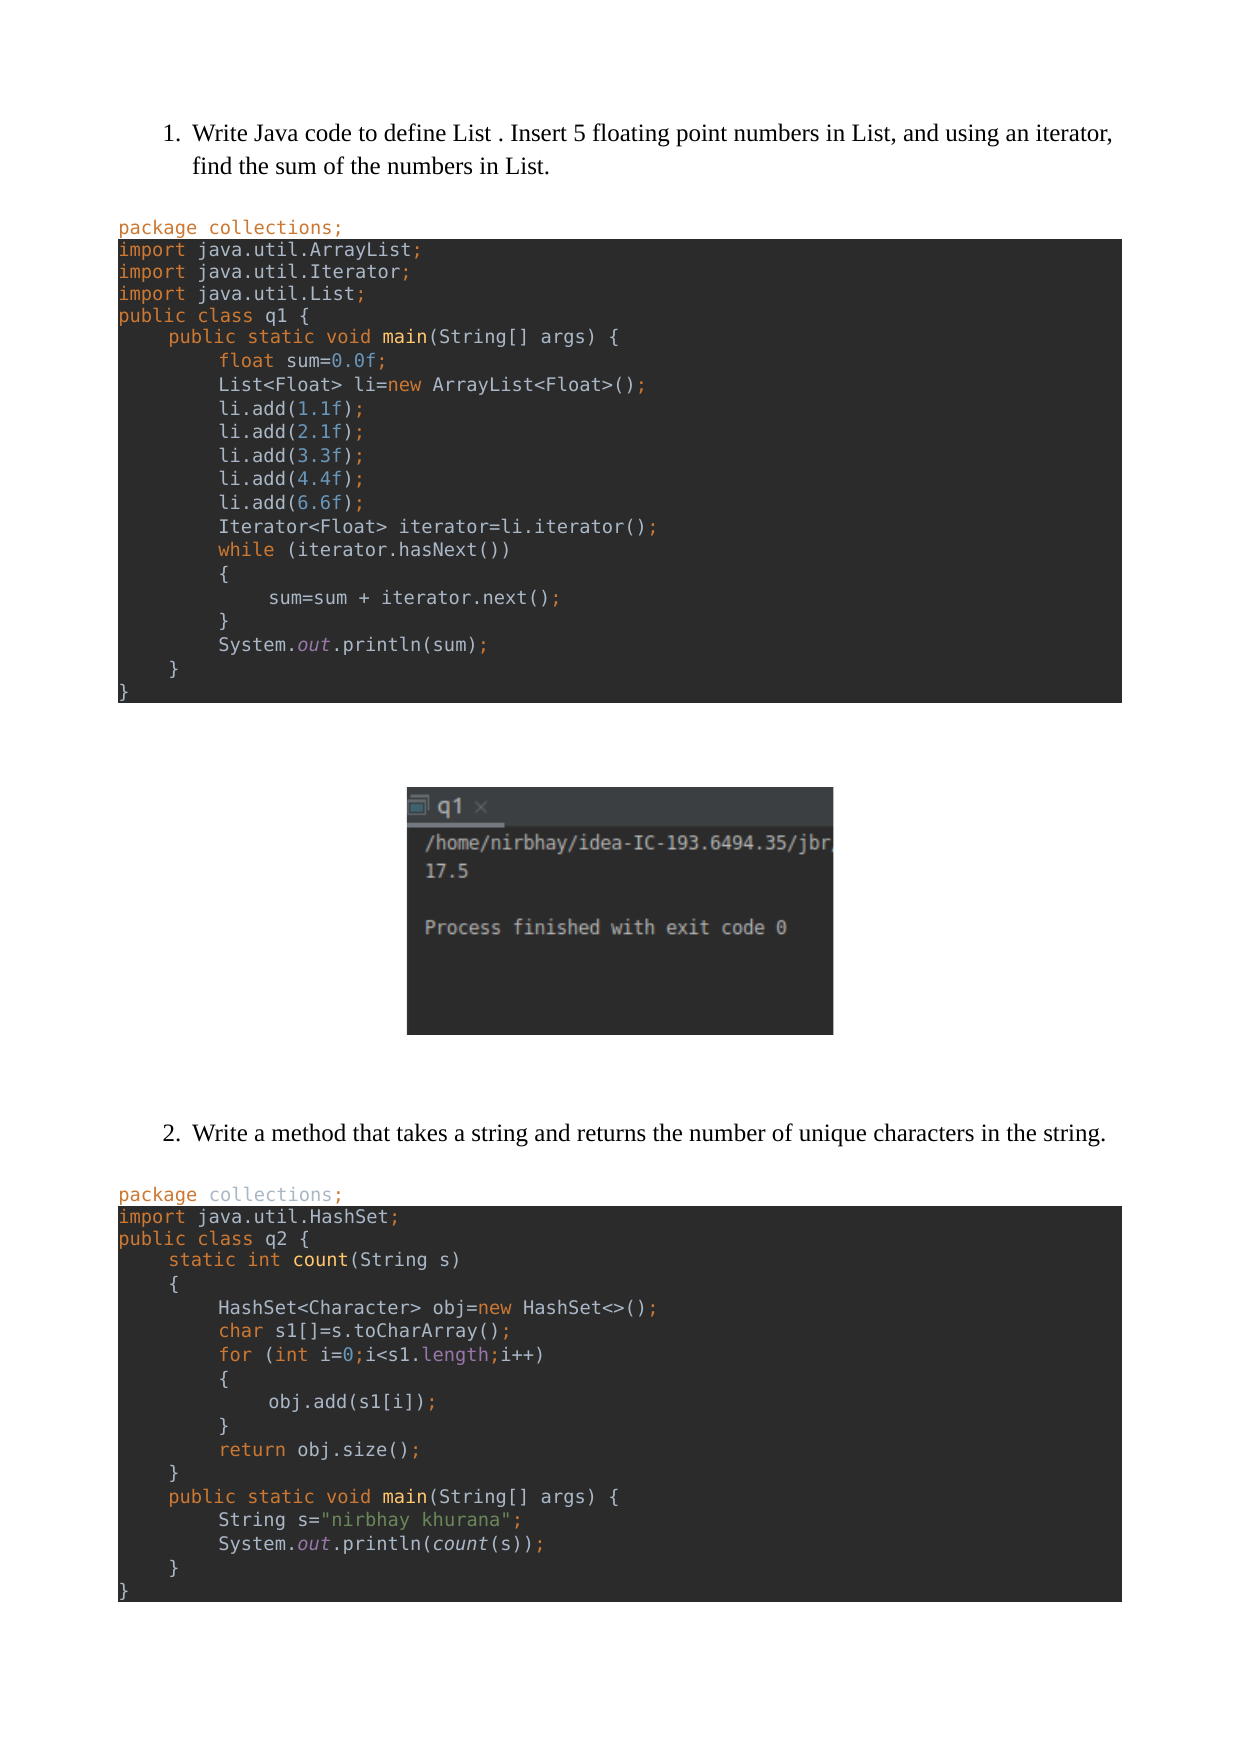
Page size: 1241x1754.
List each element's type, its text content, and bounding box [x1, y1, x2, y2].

text { [118, 1368, 1122, 1391]
text sum=sum + iterator.next(); [118, 587, 1122, 610]
text public class q2 { [118, 1227, 1122, 1249]
text } [118, 1557, 1122, 1580]
text return obj.size(); [118, 1438, 1122, 1462]
text li.add(6.6f); [118, 492, 1122, 516]
text { [118, 563, 1122, 587]
list Write a method that takes a string and returns the number of unique characters in the string. [162, 1118, 1122, 1146]
text while (iterator.hasNext()) [118, 539, 1122, 563]
text } [118, 1462, 1122, 1486]
text Iterator<Float> iterator=li.iterator(); [118, 516, 1122, 539]
text public class q1 { [118, 305, 1122, 327]
text for (int i=0;i<s1.length;i++) [118, 1344, 1122, 1368]
text System.out.println(count(s)); [118, 1533, 1122, 1557]
text import java.util.ArrayList; [118, 239, 1122, 261]
text } [118, 1580, 1122, 1602]
text char s1[]=s.toCharArray(); [118, 1320, 1122, 1344]
text import java.util.Iterator; [118, 261, 1122, 283]
text public static void main(String[] args) { [118, 1486, 1122, 1509]
text } [118, 1415, 1122, 1438]
text static int count(String s) [118, 1249, 1122, 1273]
text List<Float> li=new ArrayList<Float>(); [118, 374, 1122, 397]
text package collections; [118, 217, 1122, 239]
text public static void main(String[] args) { [118, 327, 1122, 350]
text obj.add(s1[i]); [118, 1391, 1122, 1415]
text li.add(2.1f); [118, 421, 1122, 445]
text float sum=0.0f; [118, 350, 1122, 374]
text { [118, 1273, 1122, 1297]
text } [118, 681, 1122, 703]
text } [118, 610, 1122, 634]
text import java.util.List; [118, 283, 1122, 305]
text li.add(4.4f); [118, 468, 1122, 492]
text package collections; [118, 1184, 1122, 1206]
text li.add(3.3f); [118, 445, 1122, 468]
list Write Java code to define List . Insert 5 floating point numbers in List, and using an iterator, find the sum of the numbers in List. [162, 118, 1122, 180]
text import java.util.HashSet; [118, 1206, 1122, 1227]
text String s="nirbhay khurana"; [118, 1509, 1122, 1533]
text } [118, 658, 1122, 681]
text li.add(1.1f); [118, 397, 1122, 421]
text HashSet<Character> obj=new HashSet<>(); [118, 1297, 1122, 1320]
picture [406, 787, 834, 1035]
text System.out.println(sum); [118, 634, 1122, 658]
